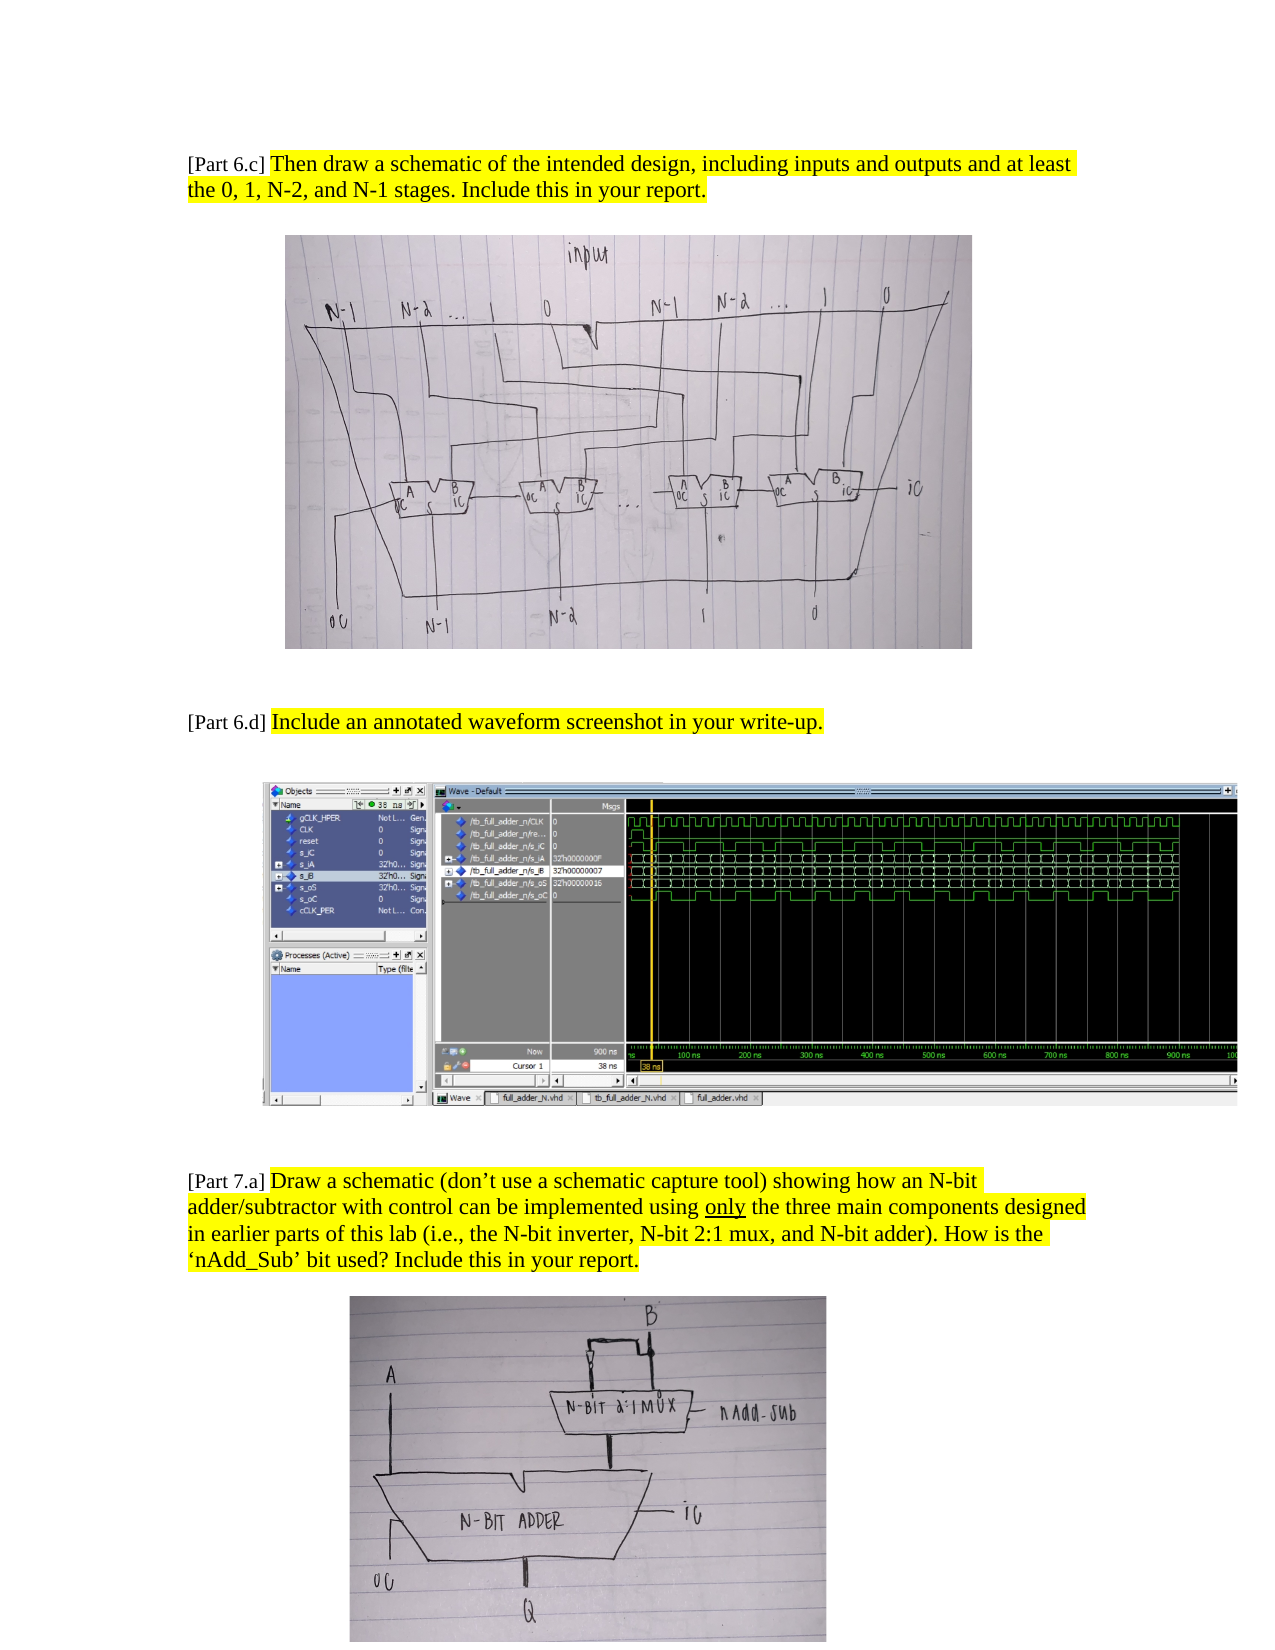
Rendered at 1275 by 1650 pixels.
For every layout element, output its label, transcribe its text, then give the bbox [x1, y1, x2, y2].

picture [285, 235, 973, 649]
text [Part 6.c] Then draw a schematic of the intended design, including inputs and outputs and at least the 0, 1, N-2, and N-1 stages. Include this in your report. [187, 150, 1087, 203]
text [Part 7.a] Draw a schematic (don’t use a schematic capture tool) showing how an N-bit adder/subtractor with control can be implemented using only the three main components designed in earlier parts of this lab (i.e., the N-bit inverter, N-bit 2:1 mux, and N-bit adder). How is the ‘nAdd_Sub’ bit used? Include this in your report. [187, 1167, 1087, 1272]
text [Part 6.d] Include an annotated waveform screenshot in your write-up. [187, 708, 1087, 734]
picture [349, 1296, 827, 1642]
picture [262, 782, 1238, 1106]
